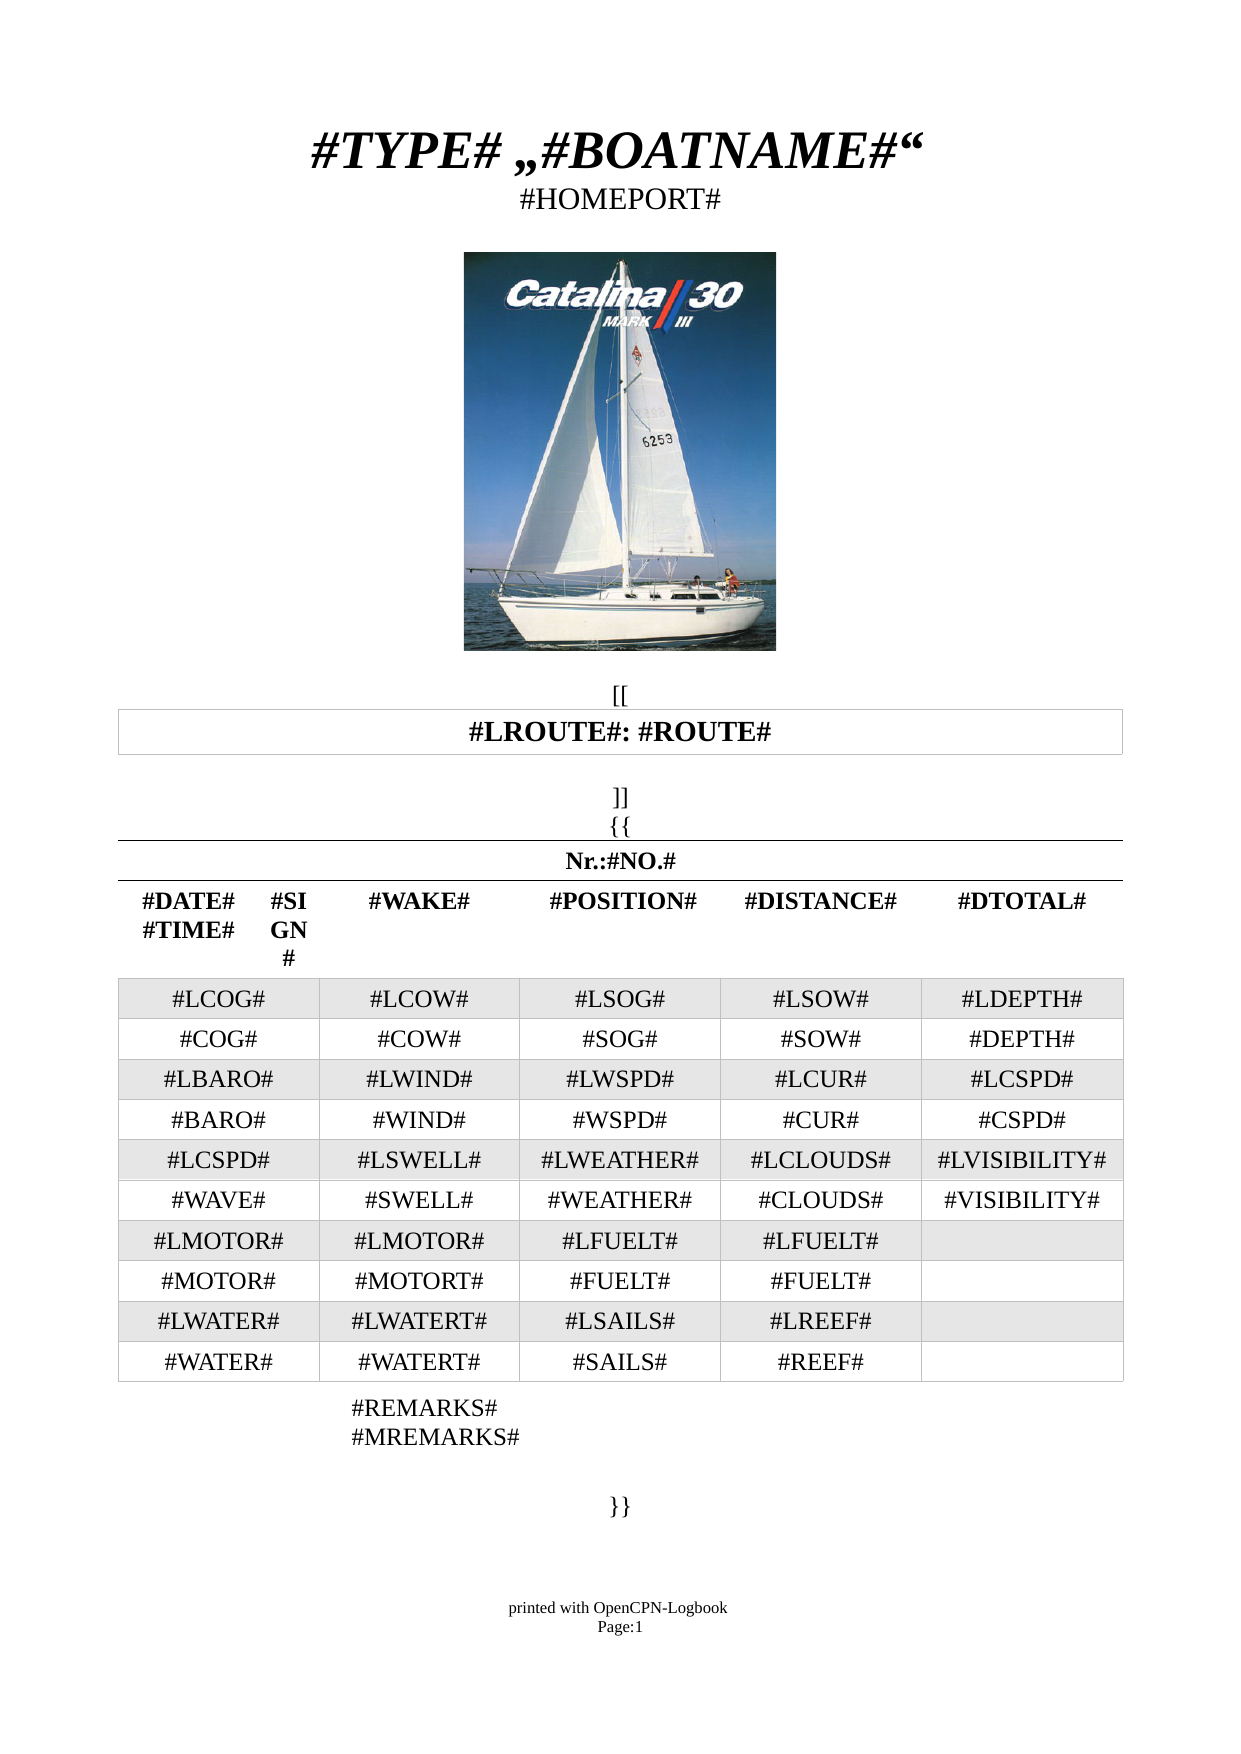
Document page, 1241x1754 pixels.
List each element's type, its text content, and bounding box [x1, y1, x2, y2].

table_cell #LREEF# [721, 1302, 921, 1341]
table_header #LROUTE#: #ROUTE# [119, 710, 1122, 753]
table_cell #FUELT# [721, 1261, 921, 1301]
table_cell #LMOTOR# [119, 1221, 319, 1260]
table_cell #WAKE# [319, 881, 519, 978]
table_cell #LSAILS# [520, 1302, 720, 1341]
table_cell #MOTOR# [119, 1261, 319, 1301]
table_cell #LCSPD# [119, 1140, 319, 1179]
table_cell #DATE# #TIME# [118, 881, 259, 978]
table_cell #LFUELT# [520, 1221, 720, 1260]
table_cell #SAILS# [520, 1342, 720, 1381]
table_cell #LSWELL# [320, 1140, 519, 1179]
picture [463, 252, 777, 651]
table_cell #LWIND# [320, 1060, 519, 1099]
table_cell #POSITION# [520, 881, 720, 978]
text }} [118, 1491, 1122, 1519]
table_cell #DISTANCE# [720, 881, 921, 978]
table_cell #MOTORT# [320, 1261, 519, 1301]
table_cell #LCOG# [119, 979, 319, 1018]
table_cell #LDEPTH# [922, 979, 1123, 1018]
table_cell #SWELL# [320, 1181, 519, 1220]
table_cell [922, 1342, 1123, 1381]
table_cell #LSOG# [520, 979, 720, 1018]
table_cell #SOW# [721, 1019, 921, 1059]
table_cell #DEPTH# [922, 1019, 1123, 1059]
table_cell #WSPD# [520, 1100, 720, 1139]
text {{ [118, 811, 1122, 840]
table_cell #CLOUDS# [721, 1181, 921, 1220]
table_cell #LBARO# [119, 1060, 319, 1099]
table_cell #BARO# [119, 1100, 319, 1139]
table_cell [922, 1221, 1123, 1260]
table_cell [118, 1382, 1123, 1491]
table_cell #LWATERT# [320, 1302, 519, 1341]
table_header #REMARKS# #MREMARKS# [124, 1387, 1118, 1456]
text #TYPE# „#BOATNAME#“ #HOMEPORT# [118, 118, 1122, 252]
table_cell #LWATER# [119, 1302, 319, 1341]
table_cell #LMOTOR# [320, 1221, 519, 1260]
table_cell #LVISIBILITY# [922, 1140, 1123, 1179]
table_cell #CSPD# [922, 1100, 1123, 1139]
table_header Nr.:#NO.# [118, 841, 1123, 880]
table_cell #SOG# [520, 1019, 720, 1059]
table_cell #VISIBILITY# [922, 1181, 1123, 1220]
table_cell #LFUELT# [721, 1221, 921, 1260]
table_cell #COG# [119, 1019, 319, 1059]
table_cell #WATERT# [320, 1342, 519, 1381]
table_cell #SIGN# [259, 881, 319, 978]
table_cell #LWEATHER# [520, 1140, 720, 1179]
text [[ [118, 680, 1122, 708]
table_cell #CUR# [721, 1100, 921, 1139]
table_cell #COW# [320, 1019, 519, 1059]
table_cell #LCLOUDS# [721, 1140, 921, 1179]
table_cell #LCOW# [320, 979, 519, 1018]
table_cell #WAVE# [119, 1181, 319, 1220]
table_cell #WATER# [119, 1342, 319, 1381]
table_cell #WIND# [320, 1100, 519, 1139]
table_cell #LSOW# [721, 979, 921, 1018]
table_cell #REEF# [721, 1342, 921, 1381]
table_cell #LWSPD# [520, 1060, 720, 1099]
table_cell #WEATHER# [520, 1181, 720, 1220]
table_cell #DTOTAL# [921, 881, 1123, 978]
table_cell #LCSPD# [922, 1060, 1123, 1099]
table_cell #LCUR# [721, 1060, 921, 1099]
table_cell #FUELT# [520, 1261, 720, 1301]
table_cell [922, 1261, 1123, 1301]
text ]] [118, 782, 1122, 811]
table_cell [922, 1302, 1123, 1341]
